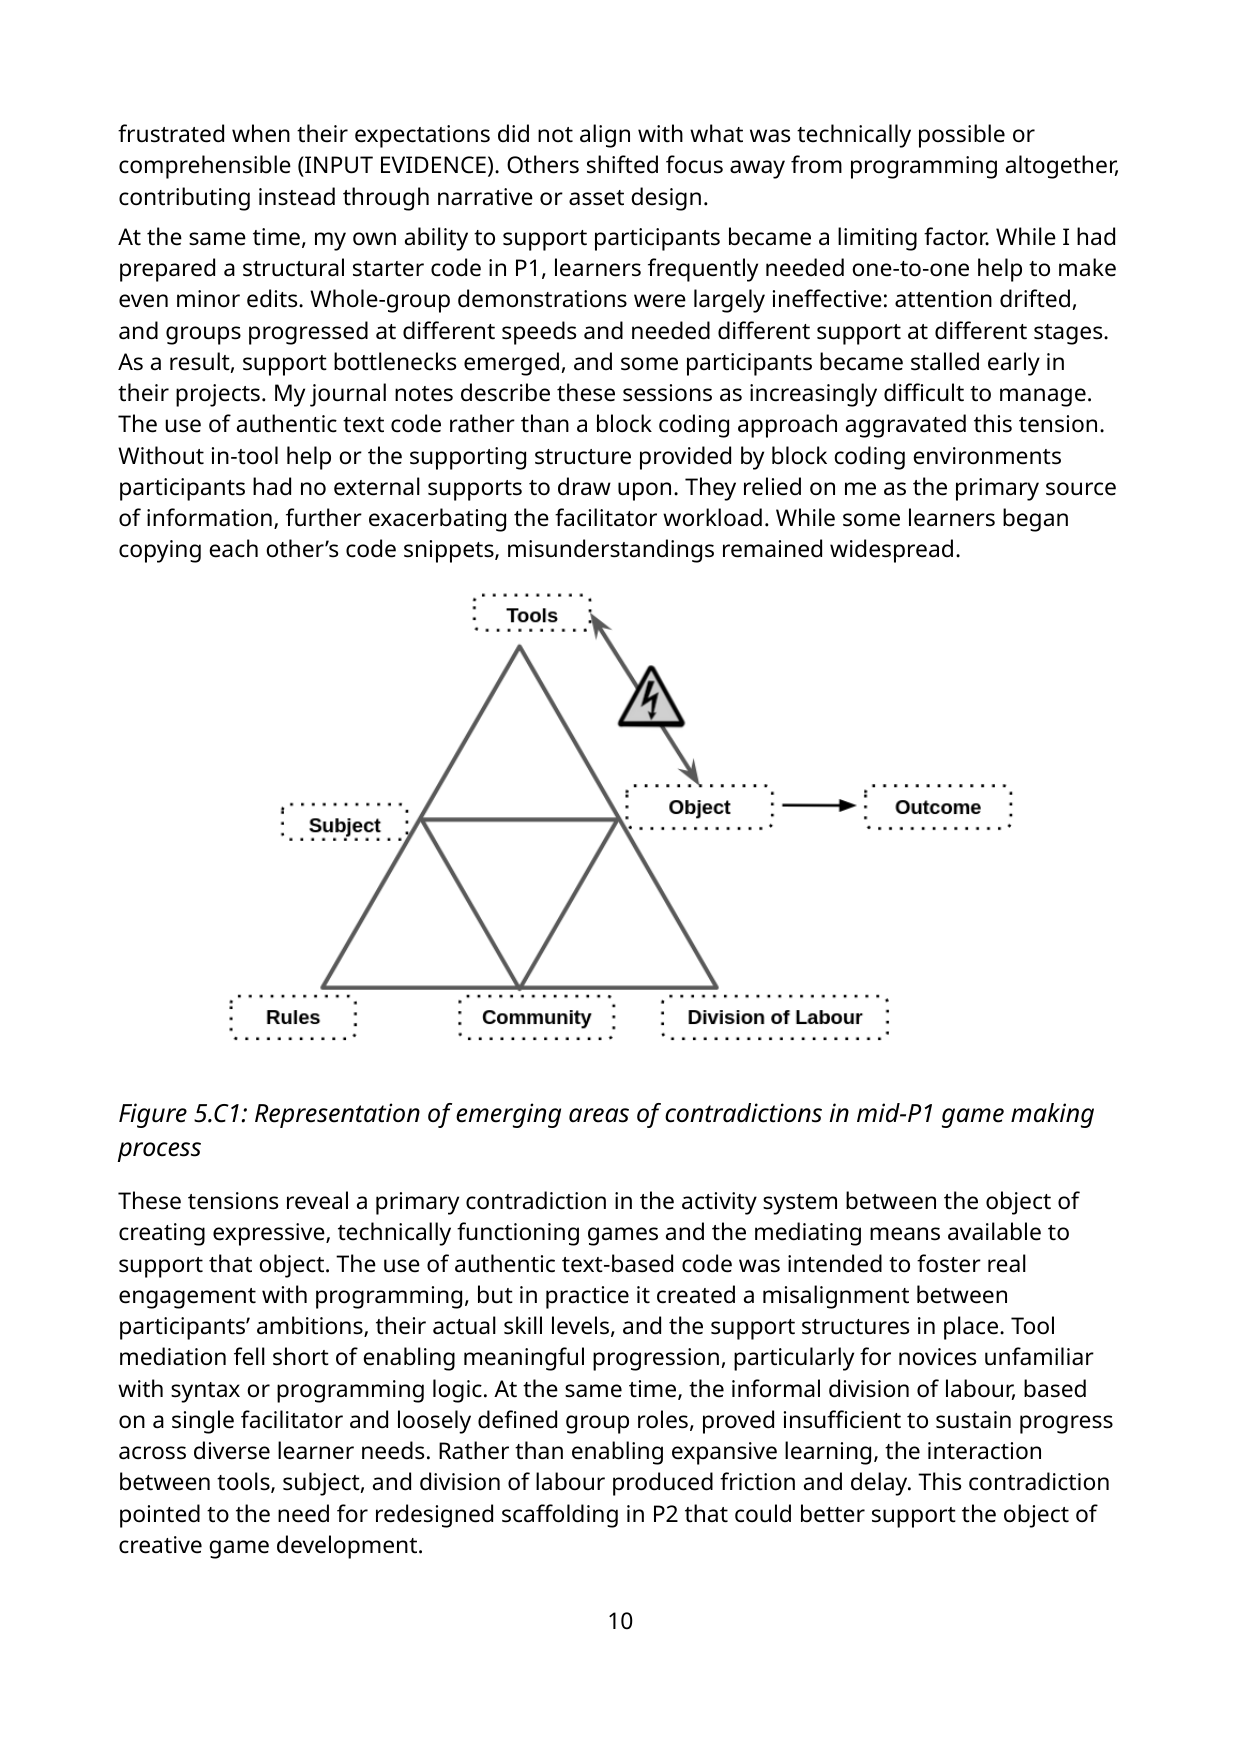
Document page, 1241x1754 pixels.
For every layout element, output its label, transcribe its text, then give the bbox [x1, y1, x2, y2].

text Figure 5.C1: Representation of emerging areas of contradictions in mid-P1 game making process [118, 1096, 1122, 1164]
text These tensions reveal a primary contradiction in the activity system between the object of creating expressive, technically functioning games and the mediating means available to support that object. The use of authentic text-based code was intended to foster real engagement with programming, but in practice it created a misalignment between participants’ ambitions, their actual skill levels, and the support structures in place. Tool mediation fell short of enabling meaningful progression, particularly for novices unfamiliar with syntax or programming logic. At the same time, the informal division of labour, based on a single facilitator and loosely defined group roles, proved insufficient to sustain progress across diverse learner needs. Rather than enabling expansive learning, the interaction between tools, subject, and division of labour produced friction and delay. This contradiction pointed to the need for redesigned scaffolding in P2 that could better support the object of creative game development. [118, 1185, 1122, 1560]
text frustrated when their expectations did not align with what was technically possible or comprehensible (INPUT EVIDENCE). Others shifted focus away from programming altogether, contributing instead through narrative or asset design. [118, 118, 1122, 212]
picture [118, 573, 1072, 1083]
text At the same time, my own ability to support participants became a limiting factor. While I had prepared a structural starter code in P1, learners frequently needed one-to-one help to make even minor edits. Whole-group demonstrations were largely ineffective: attention drifted, and groups progressed at different speeds and needed different support at different stages. As a result, support bottlenecks emerged, and some participants became stalled early in their projects. My journal notes describe these sessions as increasingly difficult to manage. The use of authentic text code rather than a block coding approach aggravated this tension. Without in-tool help or the supporting structure provided by block coding environments participants had no external supports to draw upon. They relied on me as the primary source of information, further exacerbating the facilitator workload. While some learners began copying each other’s code snippets, misunderstandings remained widespread. [118, 221, 1122, 564]
